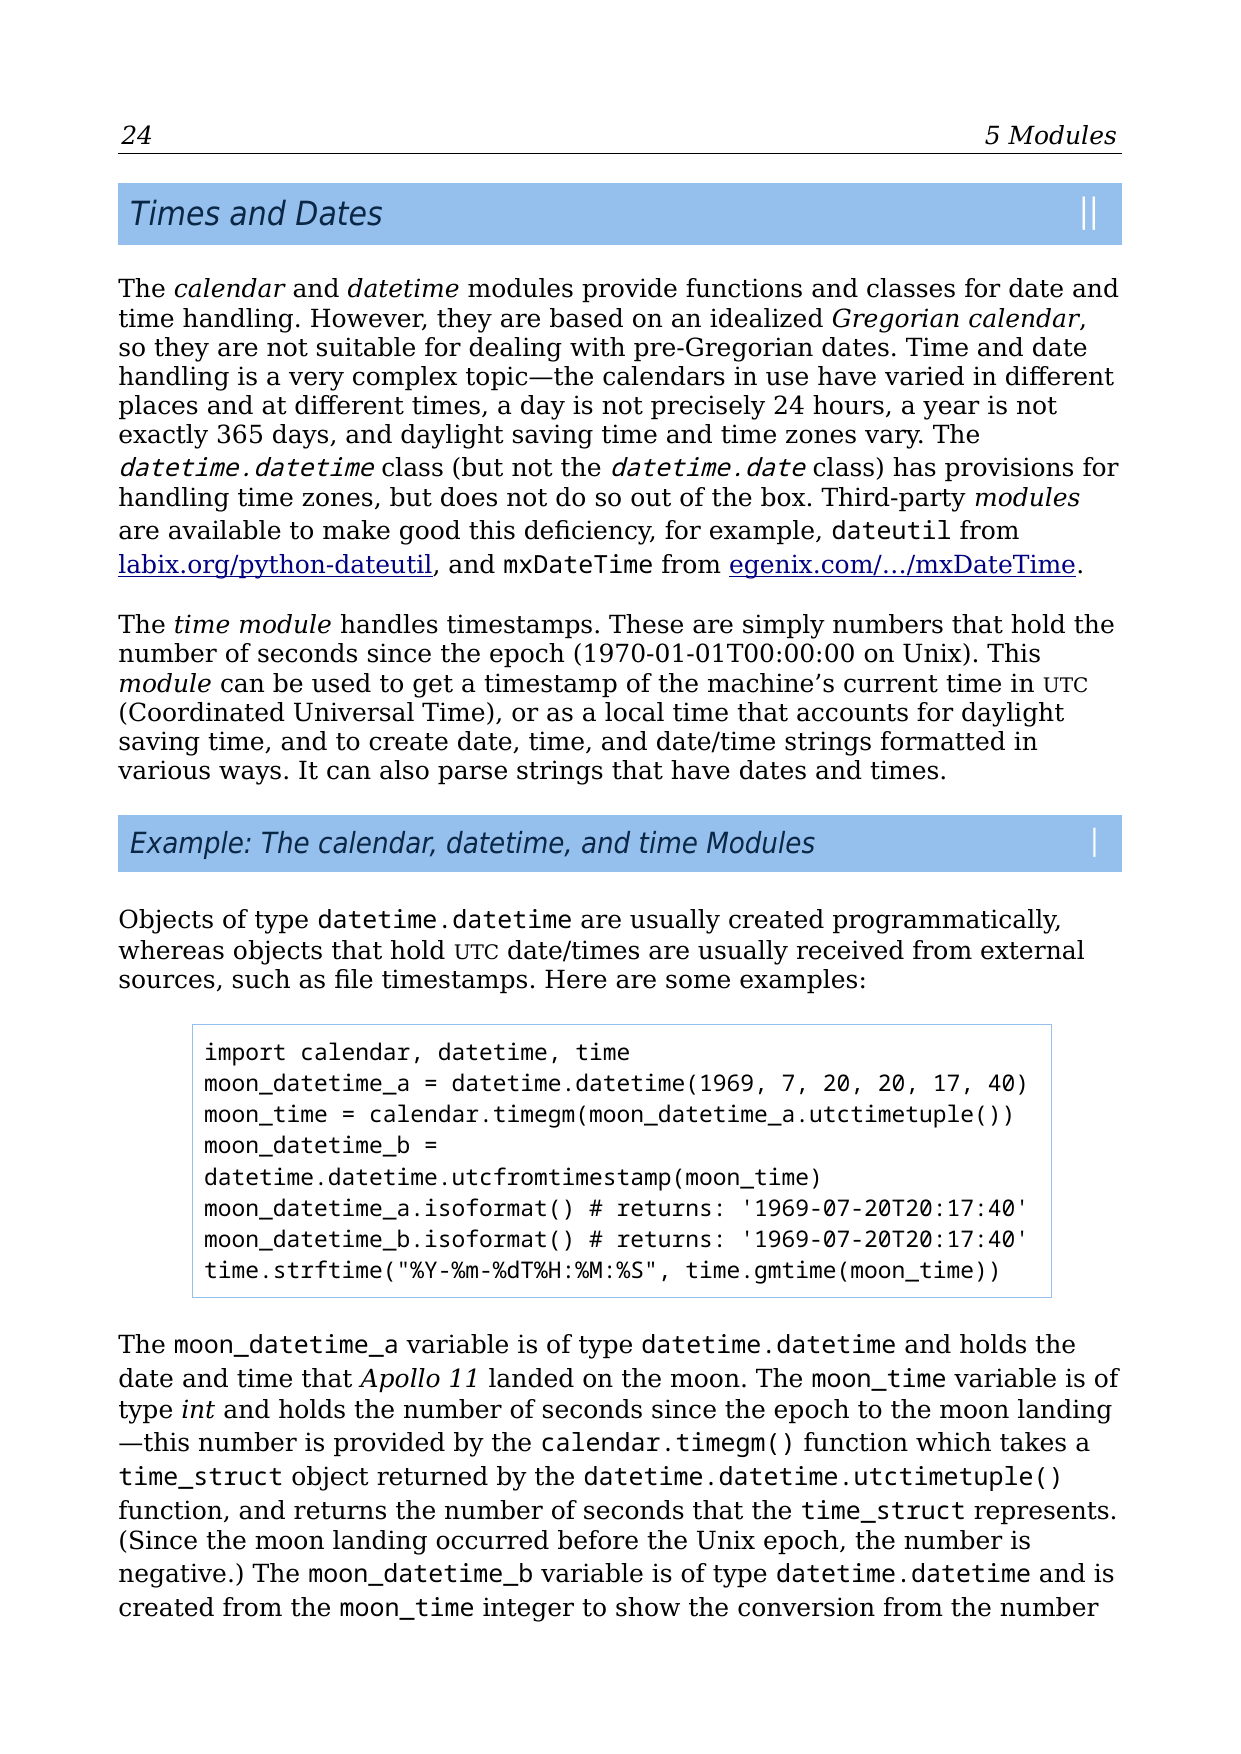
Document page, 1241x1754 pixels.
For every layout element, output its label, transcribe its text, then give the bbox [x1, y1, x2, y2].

text moon_time = calendar.timegm(moon_datetime_a.utctimetuple()) [193, 1086, 1051, 1117]
text || [1063, 191, 1098, 230]
text import calendar, datetime, time [193, 1025, 1051, 1055]
text The calendar and datetime modules provide functions and classes for date and time handling. However, they are based on an idealized Gregorian calendar, so they are not suitable for dealing with pre-Gregorian dates. Time and date handling is a very complex topic—the calendars in use have varied in different places and at different times, a day is not precisely 24 hours, a year is not exactly 365 days, and daylight saving time and time zones vary. The datetime.datetime class (but not the datetime.date class) has provisions for handling time zones, but does not do so out of the box. Third-party modules are available to make good this deficiency, for example, dateutil from labix.org/python-dateutil, and mxDateTime from egenix.com/…/mxDateTime. [118, 274, 1122, 581]
text moon_datetime_a.isoformat() # returns: '1969-07-20T20:17:40' [193, 1180, 1051, 1211]
text moon_datetime_b = datetime.datetime.utcfromtimestamp(moon_time) [193, 1117, 1051, 1180]
text The time module handles timestamps. These are simply numbers that hold the number of seconds since the epoch (1970-01-01T00:00:00 on Unix). This module can be used to get a timestamp of the machine’s current time in utc (Coordinated Universal Time), or as a local time that accounts for daylight saving time, and to create date, time, and date/time strings formatted in various ways. It can also parse strings that have dates and times. [118, 610, 1122, 785]
subtitle Times and Dates [118, 183, 1122, 245]
text moon_datetime_b.isoformat() # returns: '1969-07-20T20:17:40' [193, 1211, 1051, 1242]
text time.strftime("%Y-%m-%dT%H:%M:%S", time.gmtime(moon_time)) [193, 1242, 1051, 1297]
subtitle Example: The calendar, datetime, and time Modules [118, 815, 1122, 872]
text moon_datetime_a = datetime.datetime(1969, 7, 20, 20, 17, 40) [193, 1055, 1051, 1086]
text Objects of type datetime.datetime are usually created programmatically, whereas objects that hold utc date/times are usually received from external sources, such as file timestamps. Here are some examples: [118, 902, 1122, 994]
text The moon_datetime_a variable is of type datetime.datetime and holds the date and time that Apollo 11 landed on the moon. The moon_time variable is of type int and holds the number of seconds since the epoch to the moon landing—this number is provided by the calendar.timegm() function which takes a time_struct object returned by the datetime.datetime.utctimetuple() function, and returns the number of seconds that the time_struct represents. (Since the moon landing occurred before the Unix epoch, the number is negative.) The moon_datetime_b variable is of type datetime.datetime and is created from the moon_time integer to show the conversion from the number [118, 1327, 1122, 1624]
text | [1081, 824, 1098, 858]
